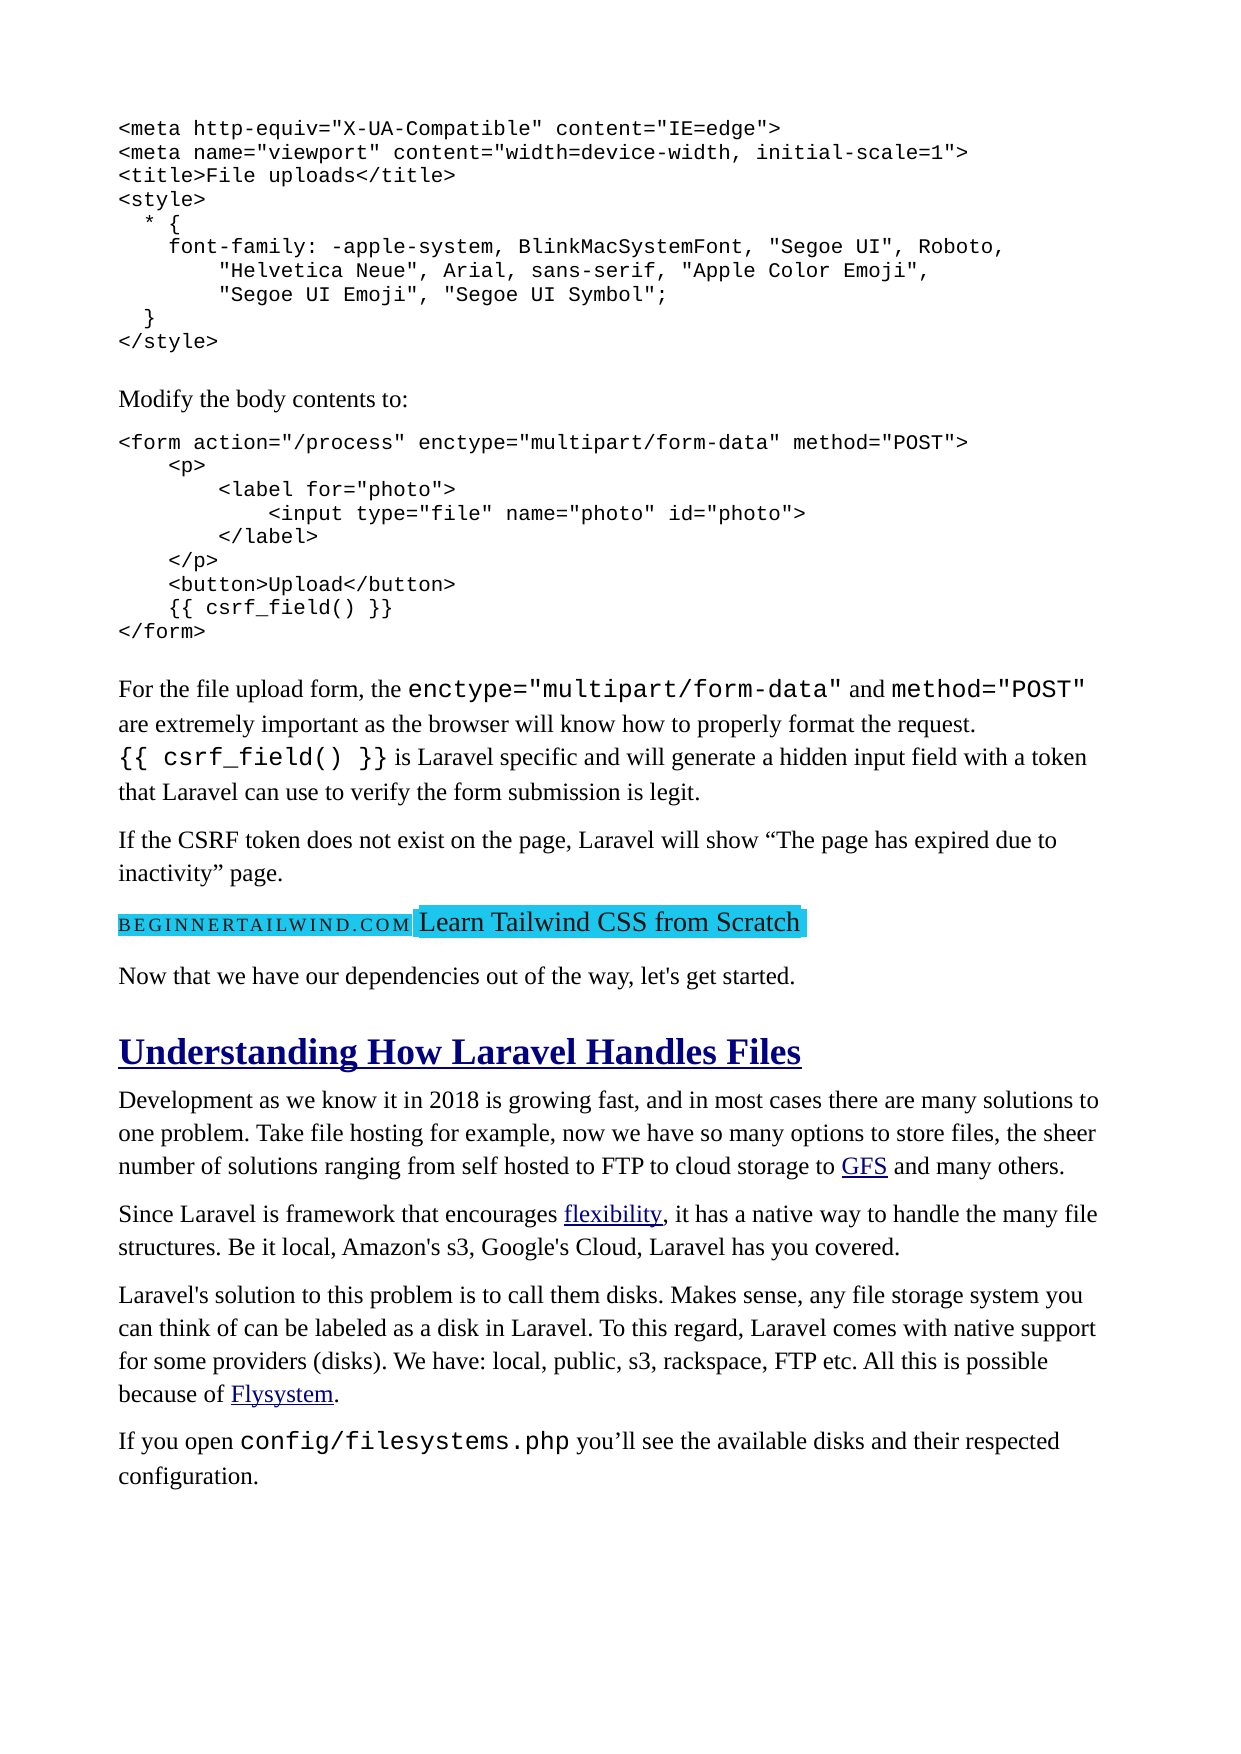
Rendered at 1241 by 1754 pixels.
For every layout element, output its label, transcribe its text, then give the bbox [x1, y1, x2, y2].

text <label for="photo"> [118, 479, 1122, 503]
text <button>Upload</button> [118, 573, 1122, 597]
text Modify the body contents to: [118, 384, 1122, 413]
text <p> [118, 455, 1122, 479]
text </style> [118, 331, 1122, 354]
text * { [118, 213, 1122, 236]
text Laravel's solution to this problem is to call them disks. Makes sense, any file storage system you can think of can be labeled as a disk in Laravel. To this regard, Laravel comes with native support for some providers (disks). We have: local, public, s3, rackspace, FTP etc. All this is possible because of Flysystem. [118, 1280, 1122, 1407]
text </label> [118, 526, 1122, 550]
text <style> [118, 189, 1122, 213]
text <form action="/process" enctype="multipart/form-data" method="POST"> [118, 432, 1122, 455]
text </p> [118, 550, 1122, 573]
text "Segoe UI Emoji", "Segoe UI Symbol"; [118, 284, 1122, 307]
text <input type="file" name="photo" id="photo"> [118, 503, 1122, 526]
text If you open config/filesystems.php you’ll see the available disks and their respected configuration. [118, 1426, 1122, 1490]
text "Helvetica Neue", Arial, sans-serif, "Apple Color Emoji", [118, 260, 1122, 284]
text font-family: -apple-system, BlinkMacSystemFont, "Segoe UI", Roboto, [118, 236, 1122, 260]
text {{ csrf_field() }} [118, 597, 1122, 621]
text <meta name="viewport" content="width=device-width, initial-scale=1"> [118, 142, 1122, 165]
text </form> [118, 621, 1122, 644]
text If the CSRF token does not exist on the page, Laravel will show “The page has expired due to inactivity” page. [118, 825, 1122, 887]
text Development as we know it in 2018 is growing fast, and in most cases there are many solutions to one problem. Take file hosting for example, now we have so many options to store files, the sheer number of solutions ranging from self hosted to FTP to cloud storage to GFS and many others. [118, 1085, 1122, 1180]
subtitle Understanding How Laravel Handles Files [118, 1030, 1122, 1073]
text Since Laravel is framework that encourages flexibility, it has a native way to handle the many file structures. Be it local, Amazon's s3, Google's Cloud, Laravel has you covered. [118, 1199, 1122, 1261]
text Now that we have our dependencies out of the way, let's get started. [118, 961, 1122, 990]
text <title>File uploads</title> [118, 165, 1122, 189]
text } [118, 307, 1122, 331]
text BeginnerTailwind.com Learn Tailwind CSS from Scratch [118, 905, 1122, 938]
text For the file upload form, the enctype="multipart/form-data" and method="POST" are extremely important as the browser will know how to properly format the request. {{ csrf_field() }} is Laravel specific and will generate a hidden input field with a token that Laravel can use to verify the form submission is legit. [118, 674, 1122, 806]
text <meta http-equiv="X-UA-Compatible" content="IE=edge"> [118, 118, 1122, 142]
